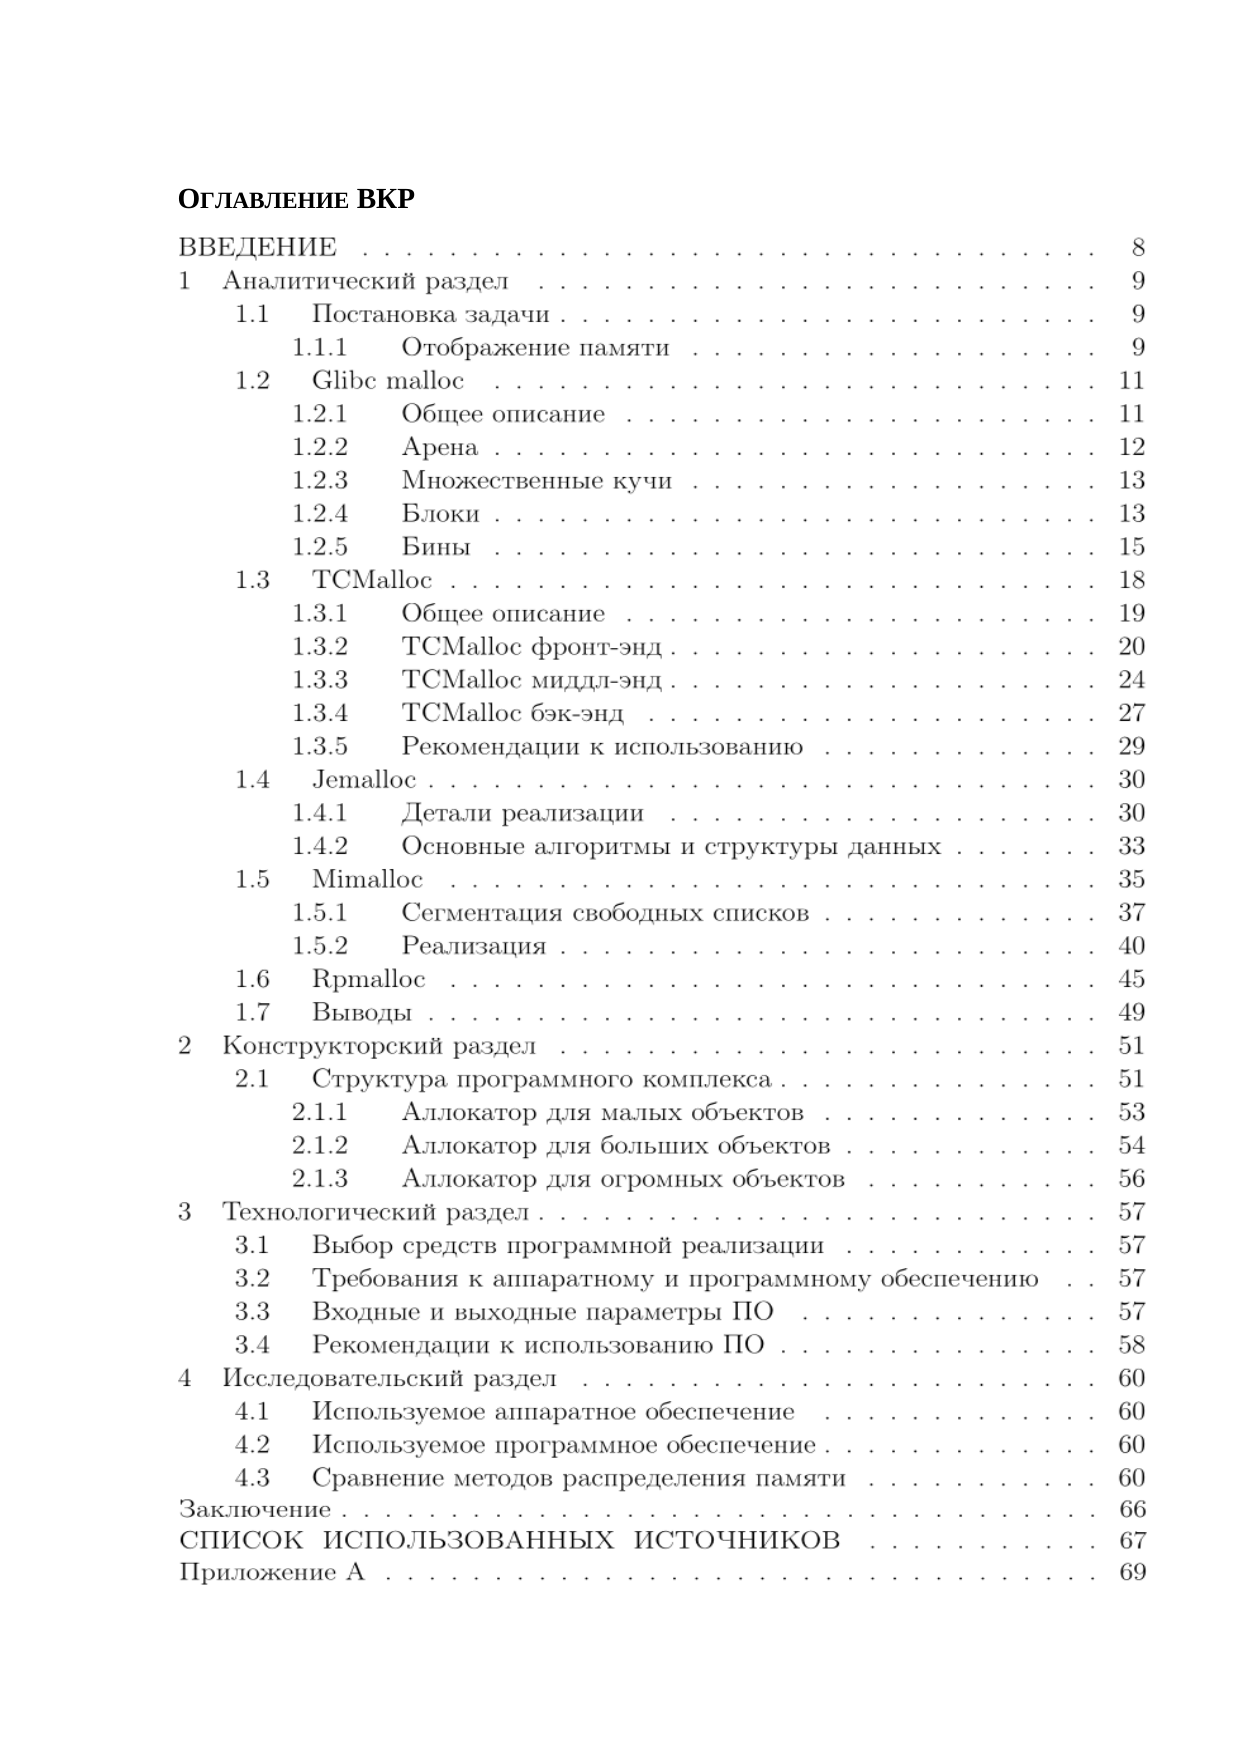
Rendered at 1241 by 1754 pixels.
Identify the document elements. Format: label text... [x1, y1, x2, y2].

picture [177, 233, 1152, 1589]
subtitle Оглавление ВКР [177, 181, 1152, 214]
